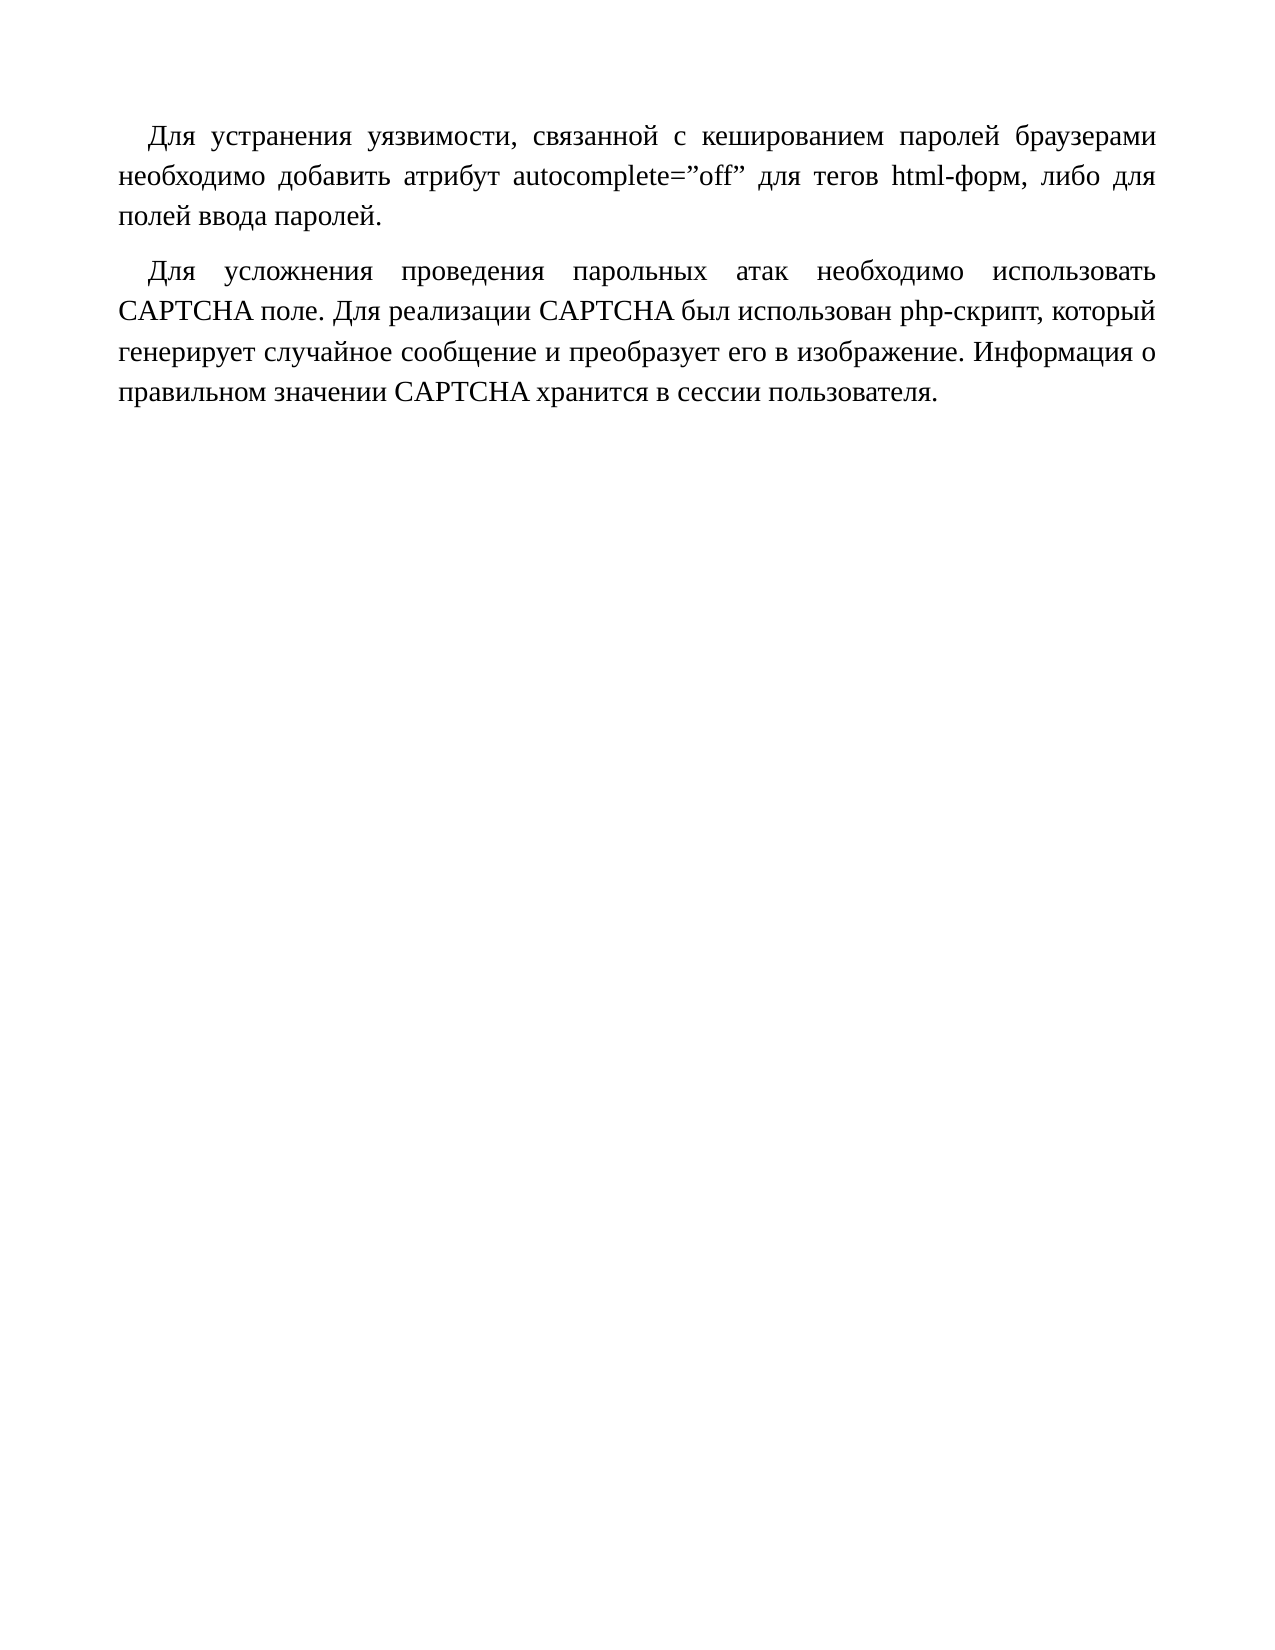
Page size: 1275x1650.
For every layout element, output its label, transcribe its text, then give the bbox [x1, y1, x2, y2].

text Для устранения уязвимости, связанной с кешированием паролей браузерами необходимо добавить атрибут autocomplete=”off” для тегов html-форм, либо для полей ввода паролей. [118, 118, 1157, 232]
text Для усложнения проведения парольных атак необходимо использовать CAPTCHA поле. Для реализации CAPTCHA был использован php-скрипт, который генерирует случайное сообщение и преобразует его в изображение. Информация о правильном значении CAPTCHA хранится в сессии пользователя. [118, 253, 1157, 407]
